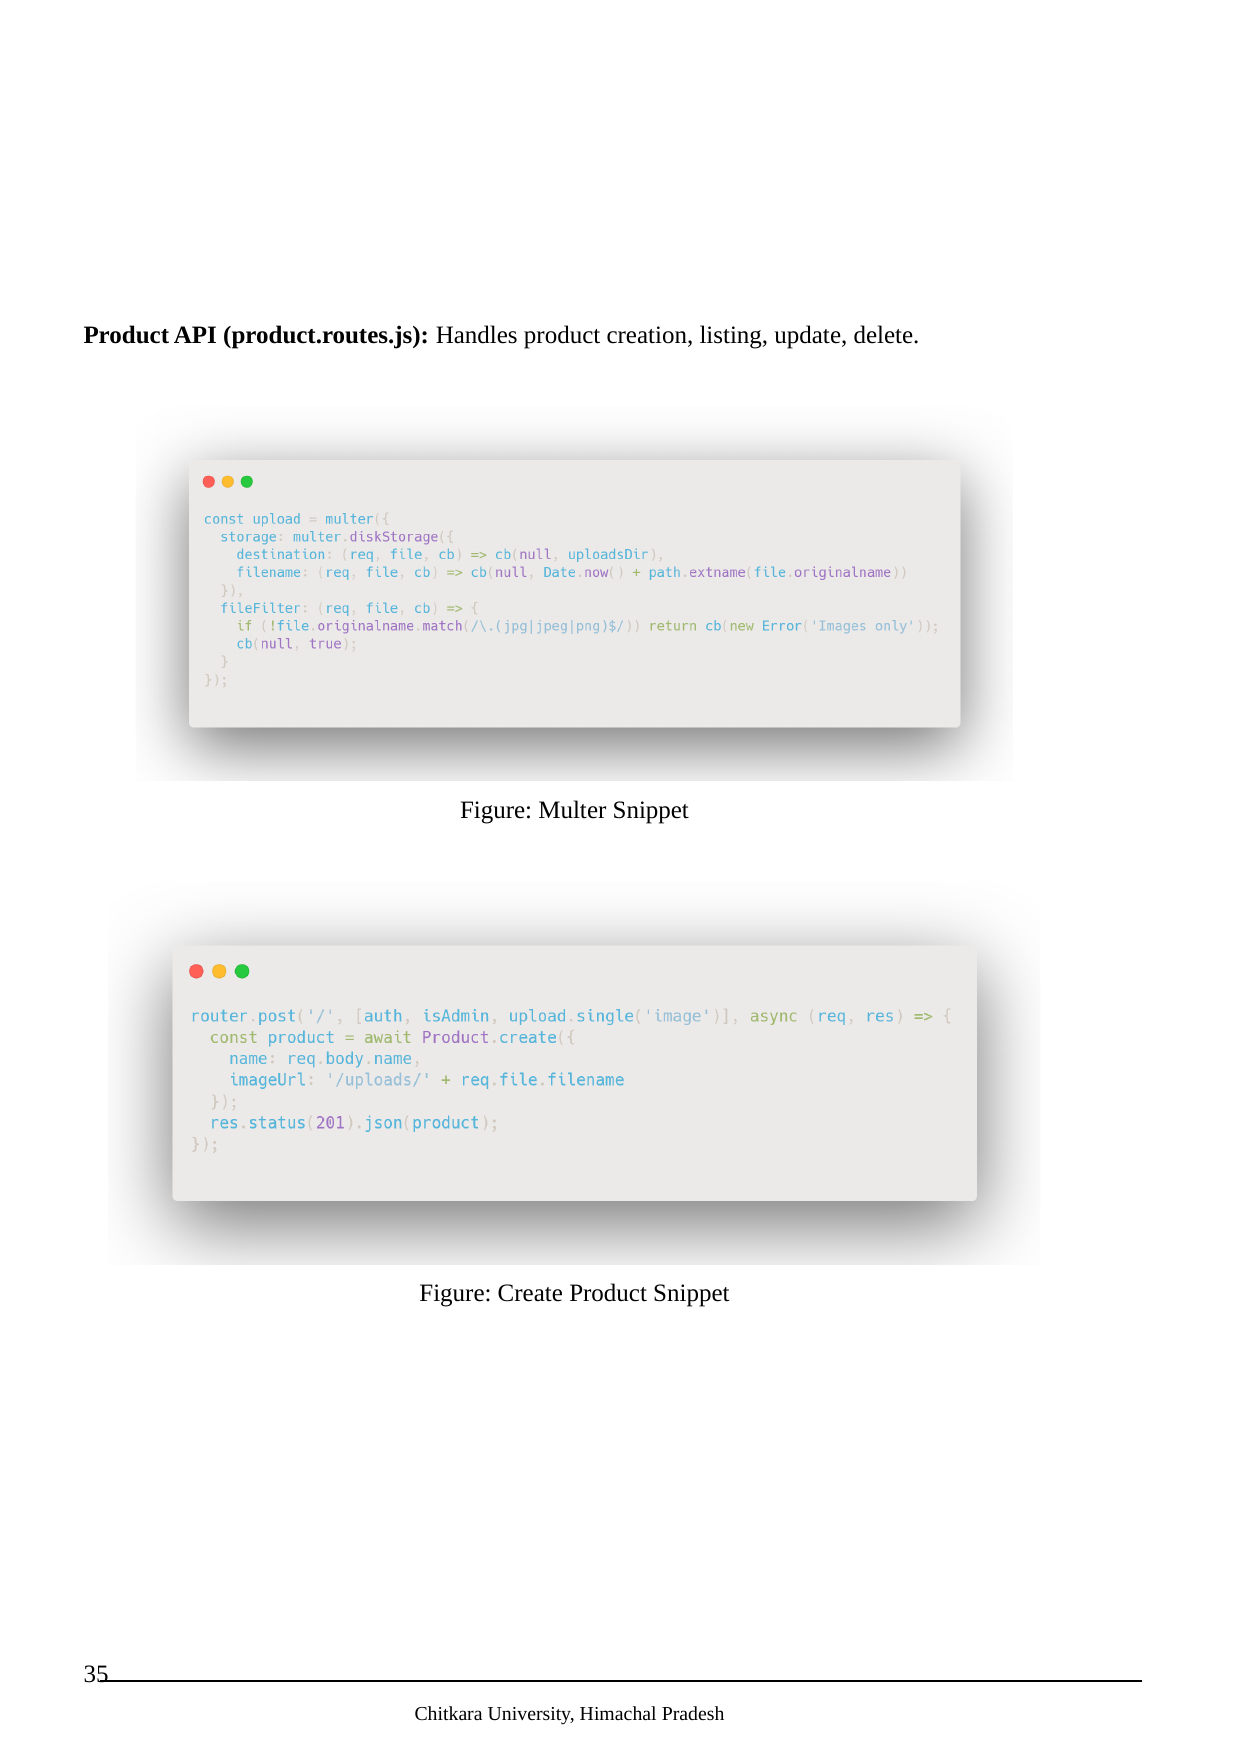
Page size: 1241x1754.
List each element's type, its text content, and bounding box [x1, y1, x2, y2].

picture [108, 881, 1041, 1265]
picture [135, 406, 1013, 781]
text Figure: Create Product Snippet [83, 1278, 1065, 1307]
text Figure: Multer Snippet [83, 363, 1065, 824]
text Product API (product.routes.js): Handles product creation, listing, update, delete. [83, 320, 1065, 349]
